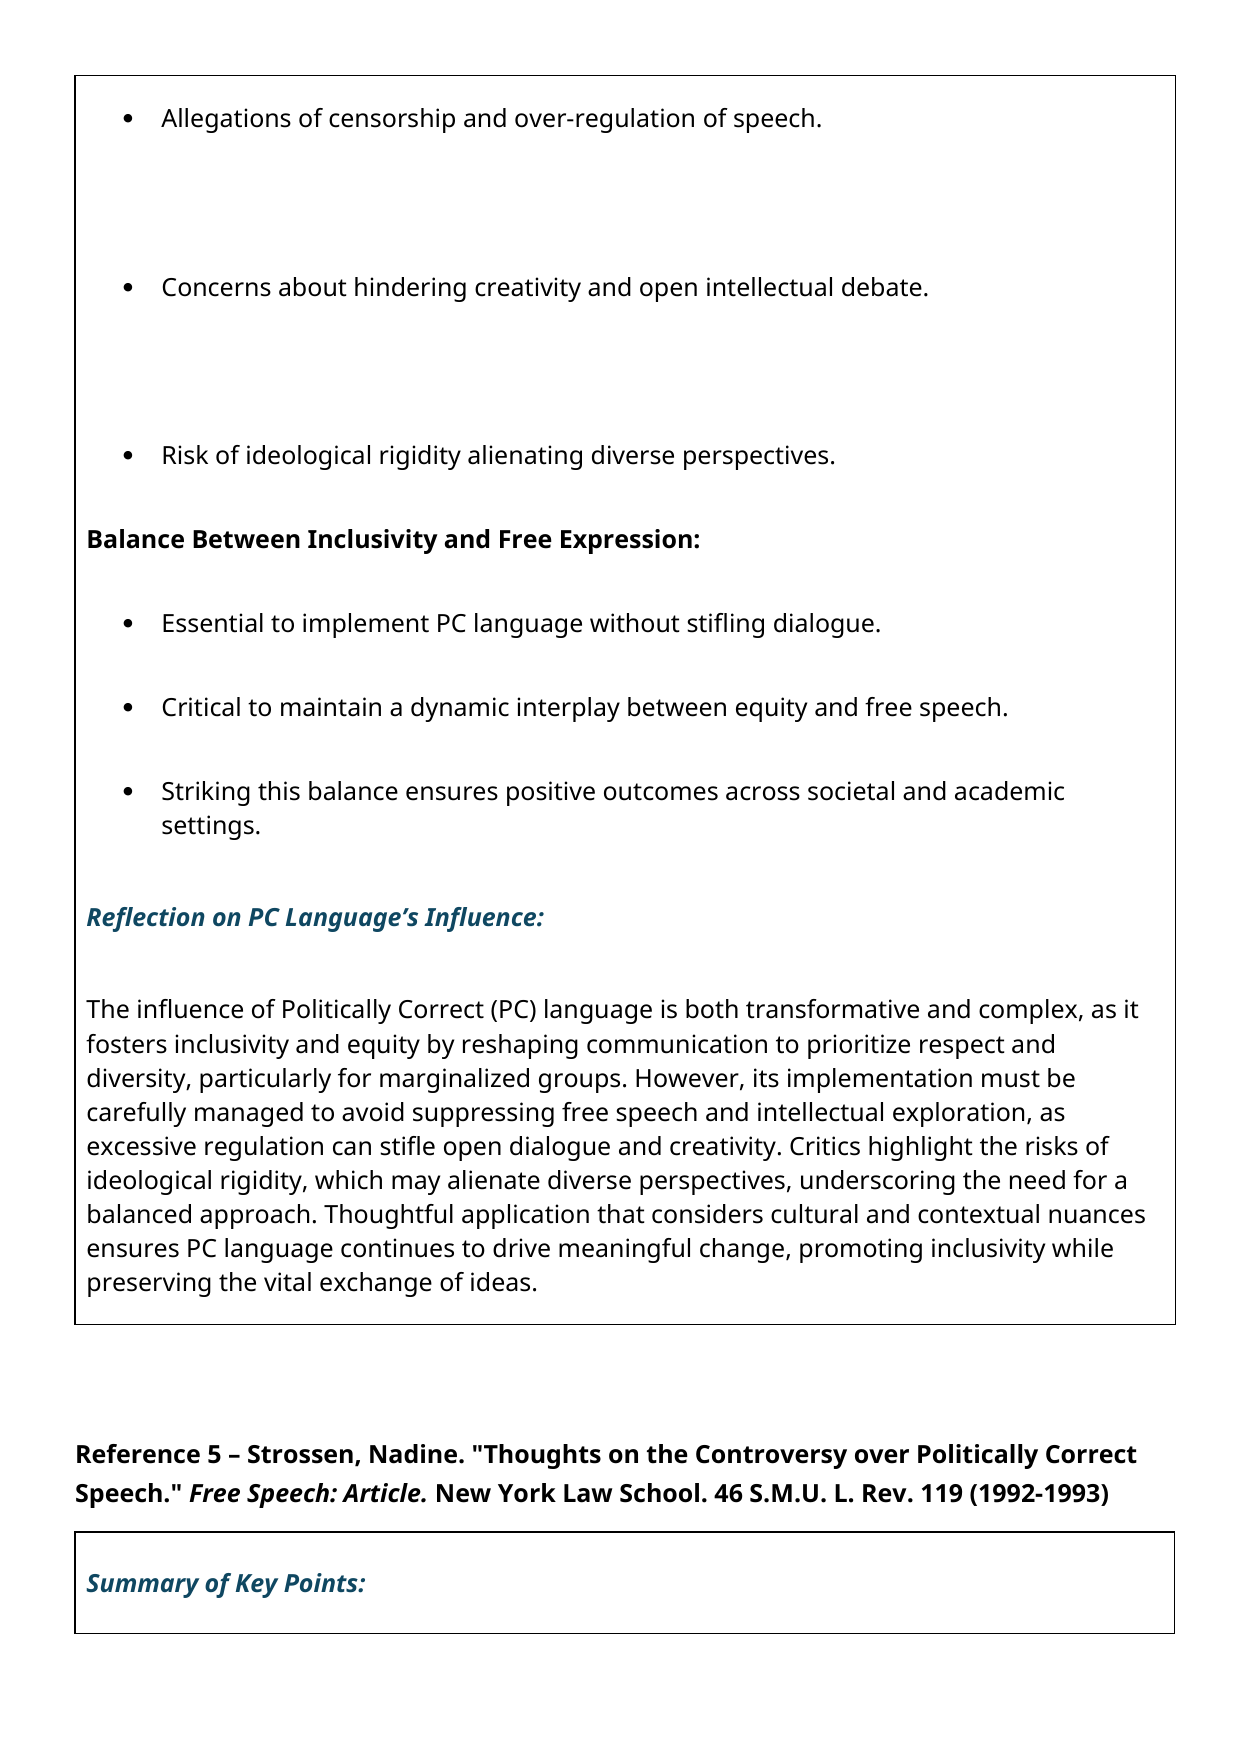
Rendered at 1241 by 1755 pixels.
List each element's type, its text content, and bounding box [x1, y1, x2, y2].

text Reference 5 – Strossen, Nadine. "Thoughts on the Controversy over Politically Correct Speech." Free Speech: Article. New York Law School. 46 S.M.U. L. Rev. 119 (1992-1993) [75, 1436, 1165, 1510]
table_header Summary of Key Points: [76, 1533, 1174, 1633]
table_header Summary of Key Points: Politically Correct (PC) language has emerged as a powerful tool in reshaping communication within academic and societal spheres, emphasizing inclusivity, equity, and respect. Its adoption has facilitated the dismantling of biased and discriminatory language, fostering environments that prioritize diversity and mutual understanding. However, PC language remains a subject of debate. Critics highlight concerns over its potential to curtail free speech and intellectual freedom, raising questions about its broader implications in fostering open dialogue. Role of PC Language in Society: Advances inclusivity by addressing historically biased language. Encourages equitable communication practices in diverse contexts. Reinforces respect in academic, professional, and social interactions. Critiques of PC Language: Allegations of censorship and over-regulation of speech. Concerns about hindering creativity and open intellectual debate. Risk of ideological rigidity alienating diverse perspectives. Balance Between Inclusivity and Free Expression: Essential to implement PC language without stifling dialogue. Critical to maintain a dynamic interplay between equity and free speech. Striking this balance ensures positive outcomes across societal and academic settings. Reflection on PC Language’s Influence: The influence of Politically Correct (PC) language is both transformative and complex, as it fosters inclusivity and equity by reshaping communication to prioritize respect and diversity, particularly for marginalized groups. However, its implementation must be carefully managed to avoid suppressing free speech and intellectual exploration, as excessive regulation can stifle open dialogue and creativity. Critics highlight the risks of ideological rigidity, which may alienate diverse perspectives, underscoring the need for a balanced approach. Thoughtful application that considers cultural and contextual nuances ensures PC language continues to drive meaningful change, promoting inclusivity while preserving the vital exchange of ideas. [76, 76, 1175, 1324]
